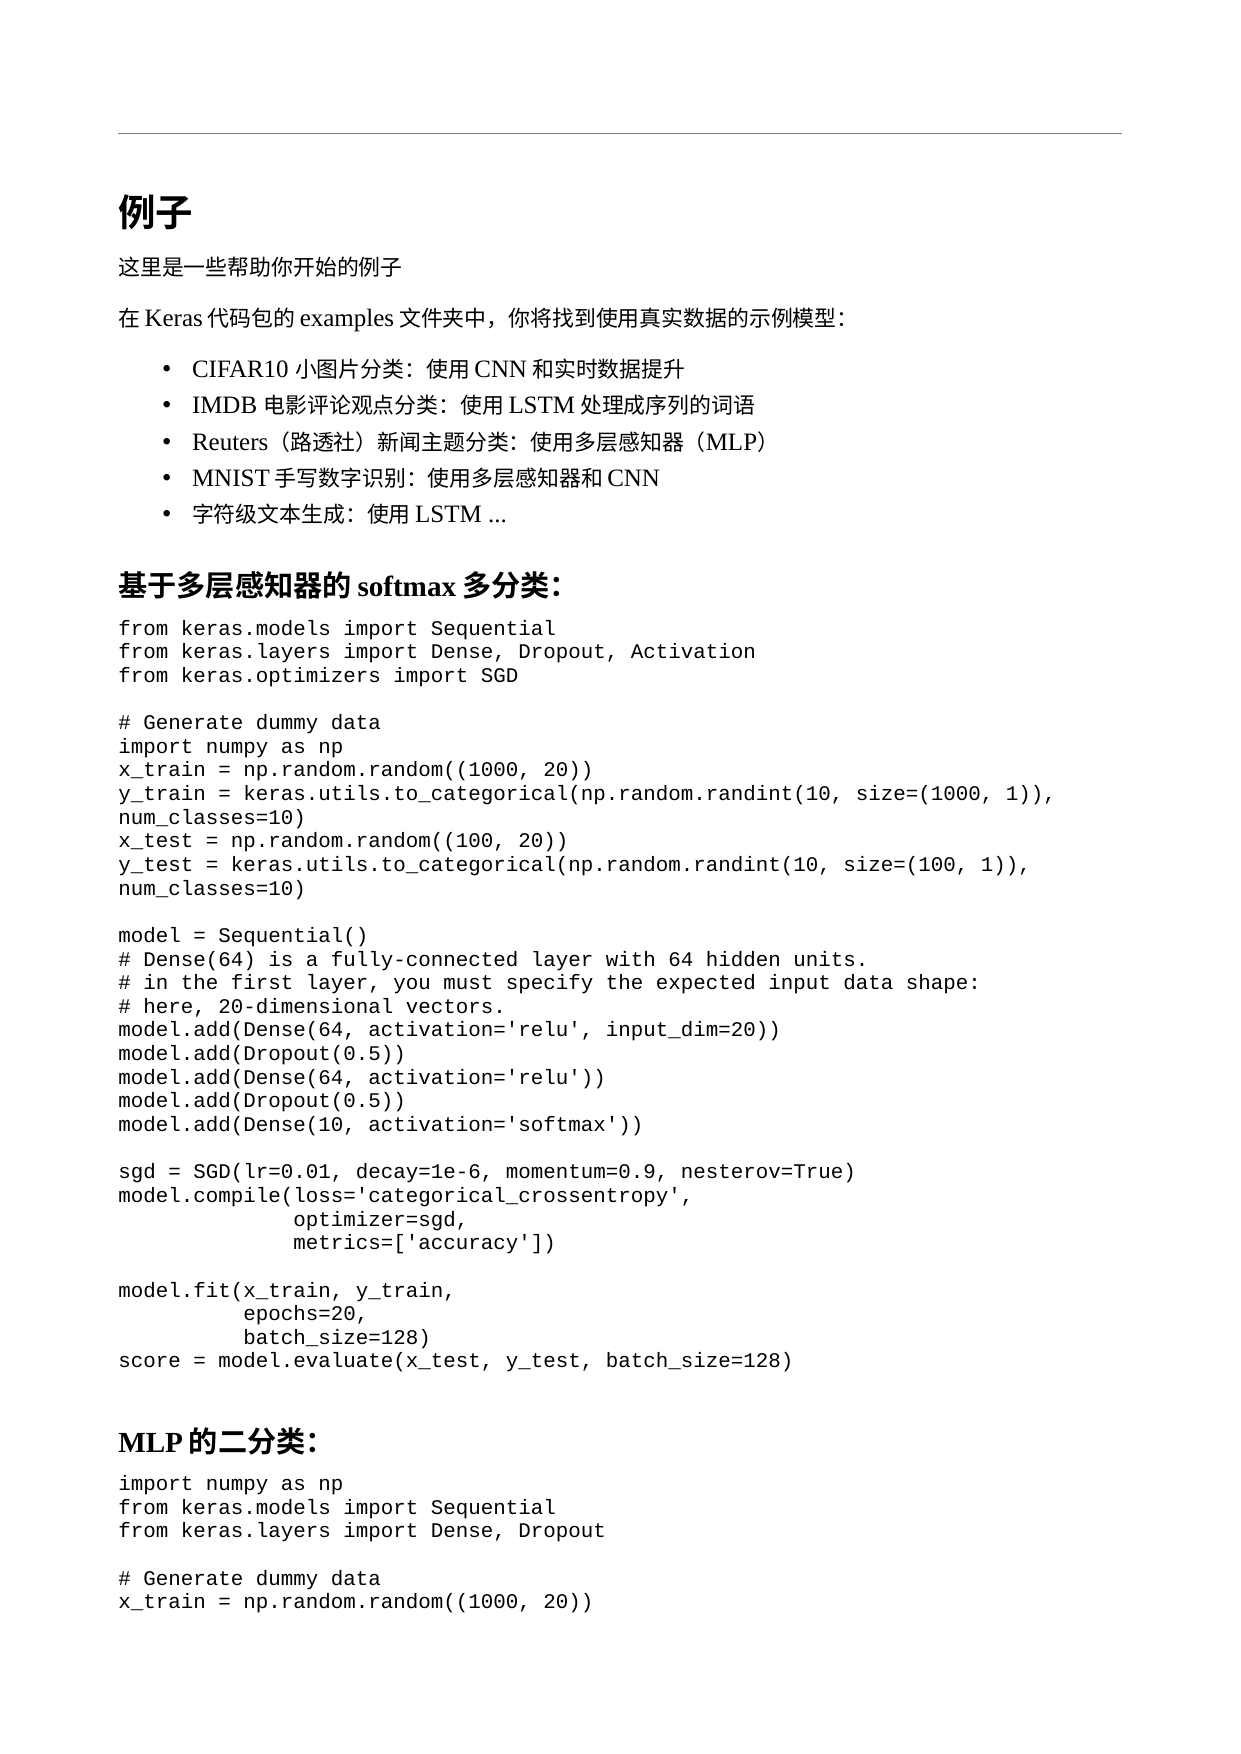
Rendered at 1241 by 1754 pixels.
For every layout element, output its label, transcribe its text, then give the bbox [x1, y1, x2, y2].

text model.compile(loss='categorical_crossentropy', [118, 1185, 1122, 1209]
text 这里是一些帮助你开始的例子 [118, 250, 1122, 282]
text from keras.layers import Dense, Dropout, Activation [118, 641, 1122, 665]
text sgd = SGD(lr=0.01, decay=1e-6, momentum=0.9, nesterov=True) [118, 1161, 1122, 1185]
text import numpy as np [118, 1473, 1122, 1497]
text # here, 20-dimensional vectors. [118, 996, 1122, 1019]
text model.add(Dropout(0.5)) [118, 1090, 1122, 1114]
text batch_size=128) [118, 1327, 1122, 1351]
list IMDB 电影评论观点分类：使用LSTM处理成序列的词语 [162, 388, 1122, 420]
text x_train = np.random.random((1000, 20)) [118, 1591, 1122, 1615]
text epochs=20, [118, 1303, 1122, 1327]
text model.fit(x_train, y_train, [118, 1279, 1122, 1303]
text score = model.evaluate(x_test, y_test, batch_size=128) [118, 1351, 1122, 1374]
text from keras.models import Sequential [118, 1497, 1122, 1520]
text from keras.models import Sequential [118, 617, 1122, 641]
list Reuters（路透社）新闻主题分类：使用多层感知器（MLP） [162, 424, 1122, 456]
text # Generate dummy data [118, 1568, 1122, 1591]
text x_test = np.random.random((100, 20)) [118, 830, 1122, 854]
text model.add(Dense(10, activation='softmax')) [118, 1114, 1122, 1138]
text y_train = keras.utils.to_categorical(np.random.randint(10, size=(1000, 1)), num_classes=10) [118, 783, 1122, 830]
text model.add(Dropout(0.5)) [118, 1043, 1122, 1067]
text metrics=['accuracy']) [118, 1232, 1122, 1256]
list CIFAR10 小图片分类：使用CNN和实时数据提升 [162, 352, 1122, 383]
list MNIST手写数字识别：使用多层感知器和CNN [162, 461, 1122, 492]
text 在Keras代码包的examples文件夹中，你将找到使用真实数据的示例模型： [118, 301, 1122, 332]
text from keras.layers import Dense, Dropout [118, 1520, 1122, 1544]
text model.add(Dense(64, activation='relu', input_dim=20)) [118, 1019, 1122, 1043]
subtitle 例子 [118, 183, 1122, 237]
text model = Sequential() [118, 925, 1122, 948]
text y_test = keras.utils.to_categorical(np.random.randint(10, size=(100, 1)), num_classes=10) [118, 854, 1122, 901]
text # in the first layer, you must specify the expected input data shape: [118, 972, 1122, 996]
text optimizer=sgd, [118, 1209, 1122, 1232]
text from keras.optimizers import SGD [118, 665, 1122, 688]
text x_train = np.random.random((1000, 20)) [118, 759, 1122, 783]
text # Generate dummy data [118, 712, 1122, 736]
subtitle MLP的二分类： [118, 1418, 1122, 1461]
text model.add(Dense(64, activation='relu')) [118, 1067, 1122, 1090]
text import numpy as np [118, 736, 1122, 759]
subtitle 基于多层感知器的softmax多分类： [118, 563, 1122, 605]
text # Dense(64) is a fully-connected layer with 64 hidden units. [118, 948, 1122, 972]
list 字符级文本生成：使用LSTM ... [162, 497, 1122, 529]
